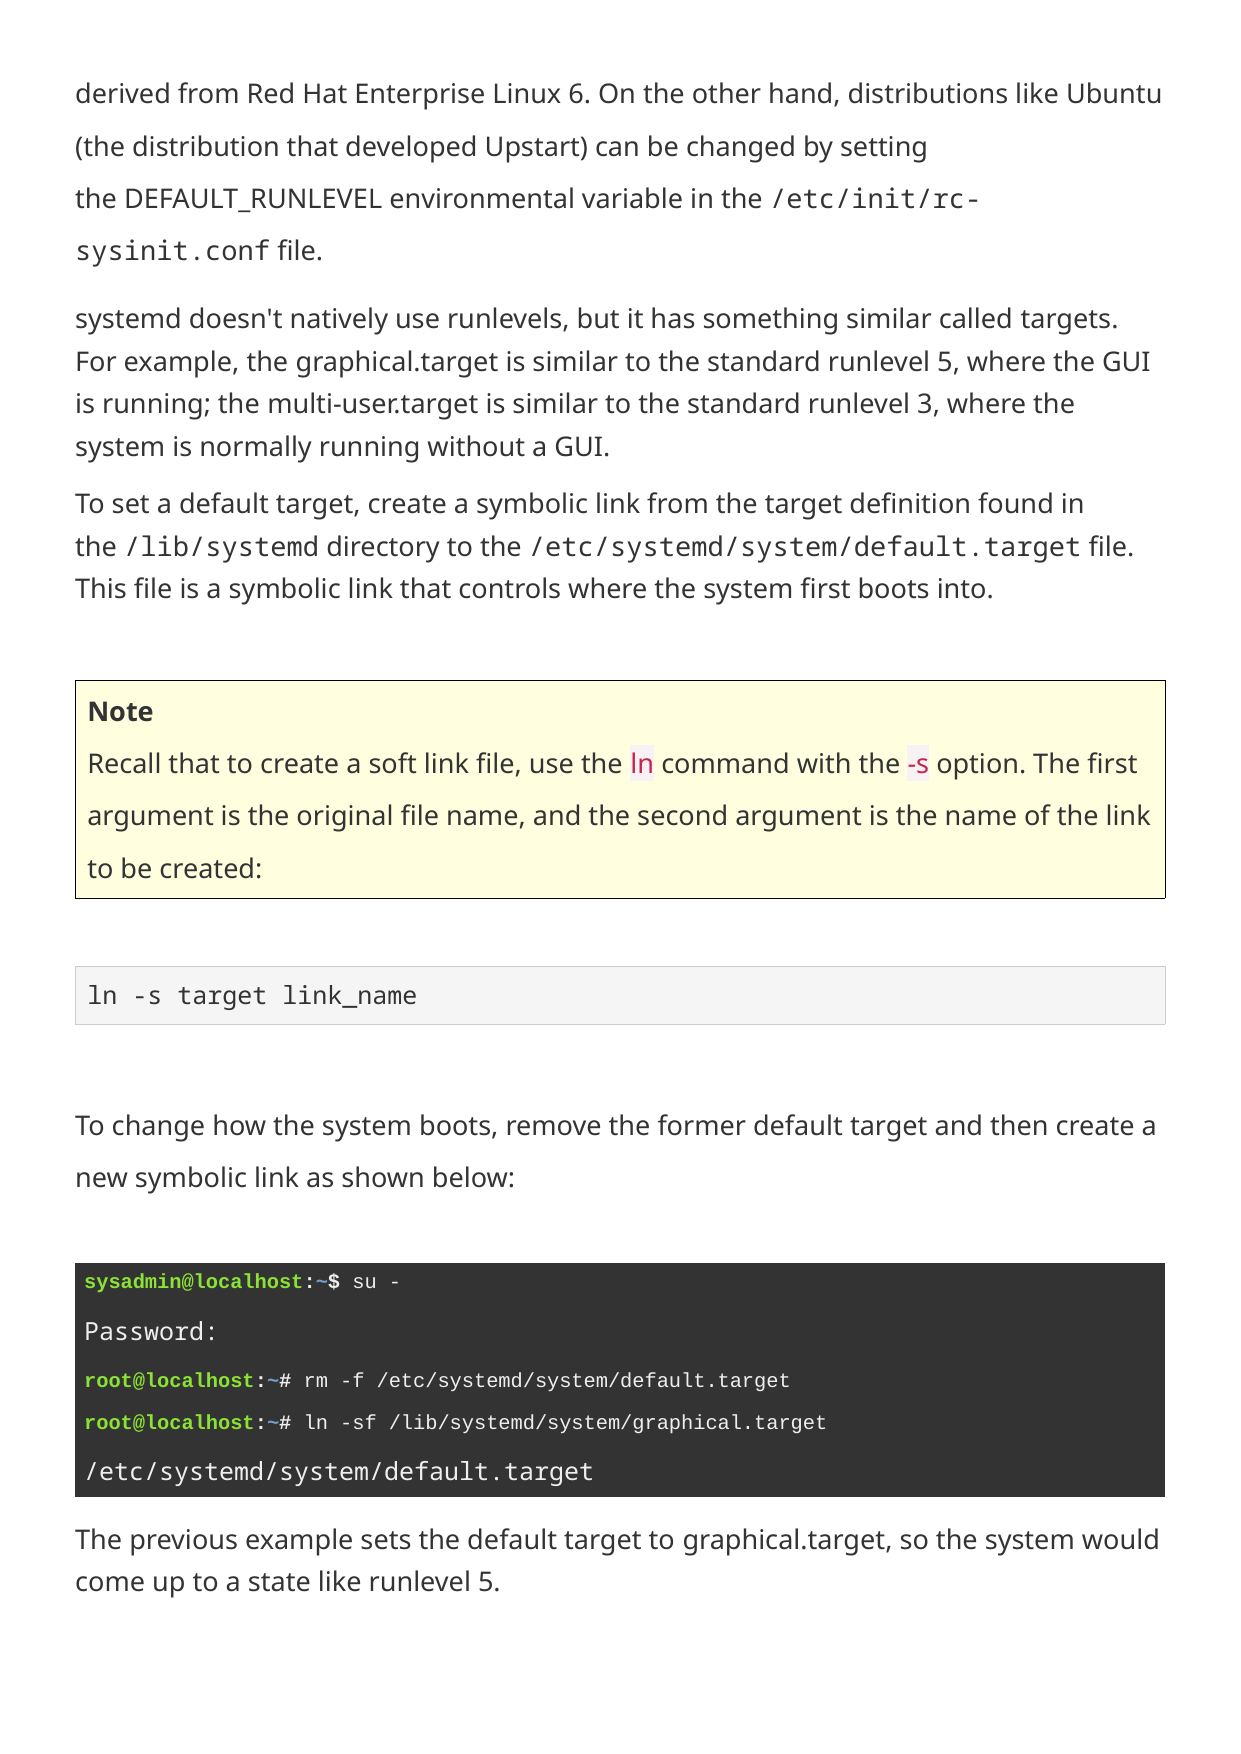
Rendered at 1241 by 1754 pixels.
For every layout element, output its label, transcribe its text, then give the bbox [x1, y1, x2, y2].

text sysadmin@localhost:~$ su - [75, 1263, 1165, 1295]
text root@localhost:~# ln -sf /lib/systemd/system/graphical.target [75, 1403, 1165, 1435]
text root@localhost:~# rm -f /etc/systemd/system/default.target [75, 1362, 1165, 1394]
text To set a default target, create a symbolic link from the target definition found in the /lib/systemd directory to the /etc/systemd/system/default.target file. This file is a symbolic link that controls where the system first boots into. [75, 485, 1165, 607]
text Password: [75, 1304, 1165, 1348]
text The previous example sets the default target to graphical.target, so the system would come up to a state like runlevel 5. [75, 1520, 1165, 1599]
text systemd doesn't natively use runlevels, but it has something similar called targets. For example, the graphical.target is similar to the standard runlevel 5, where the GUI is running; the multi-user.target is similar to the standard runlevel 3, where the system is normally running without a GUI. [75, 300, 1165, 464]
text /etc/systemd/system/default.target [75, 1445, 1165, 1497]
list To change how the system boots, remove the former default target and then create a new symbolic link as shown below: [75, 1106, 1165, 1195]
text ln -s target link_name [76, 967, 1165, 1024]
text Note [76, 681, 1165, 729]
text Recall that to create a soft link file, use the ln command with the -s option. The first argument is the original file name, and the second argument is the name of the link to be created: [76, 732, 1165, 898]
text derived from Red Hat Enterprise Linux 6. On the other hand, distributions like Ubuntu (the distribution that developed Upstart) can be changed by setting the DEFAULT_RUNLEVEL environmental variable in the /etc/init/rc-sysinit.conf file. [75, 75, 1165, 269]
